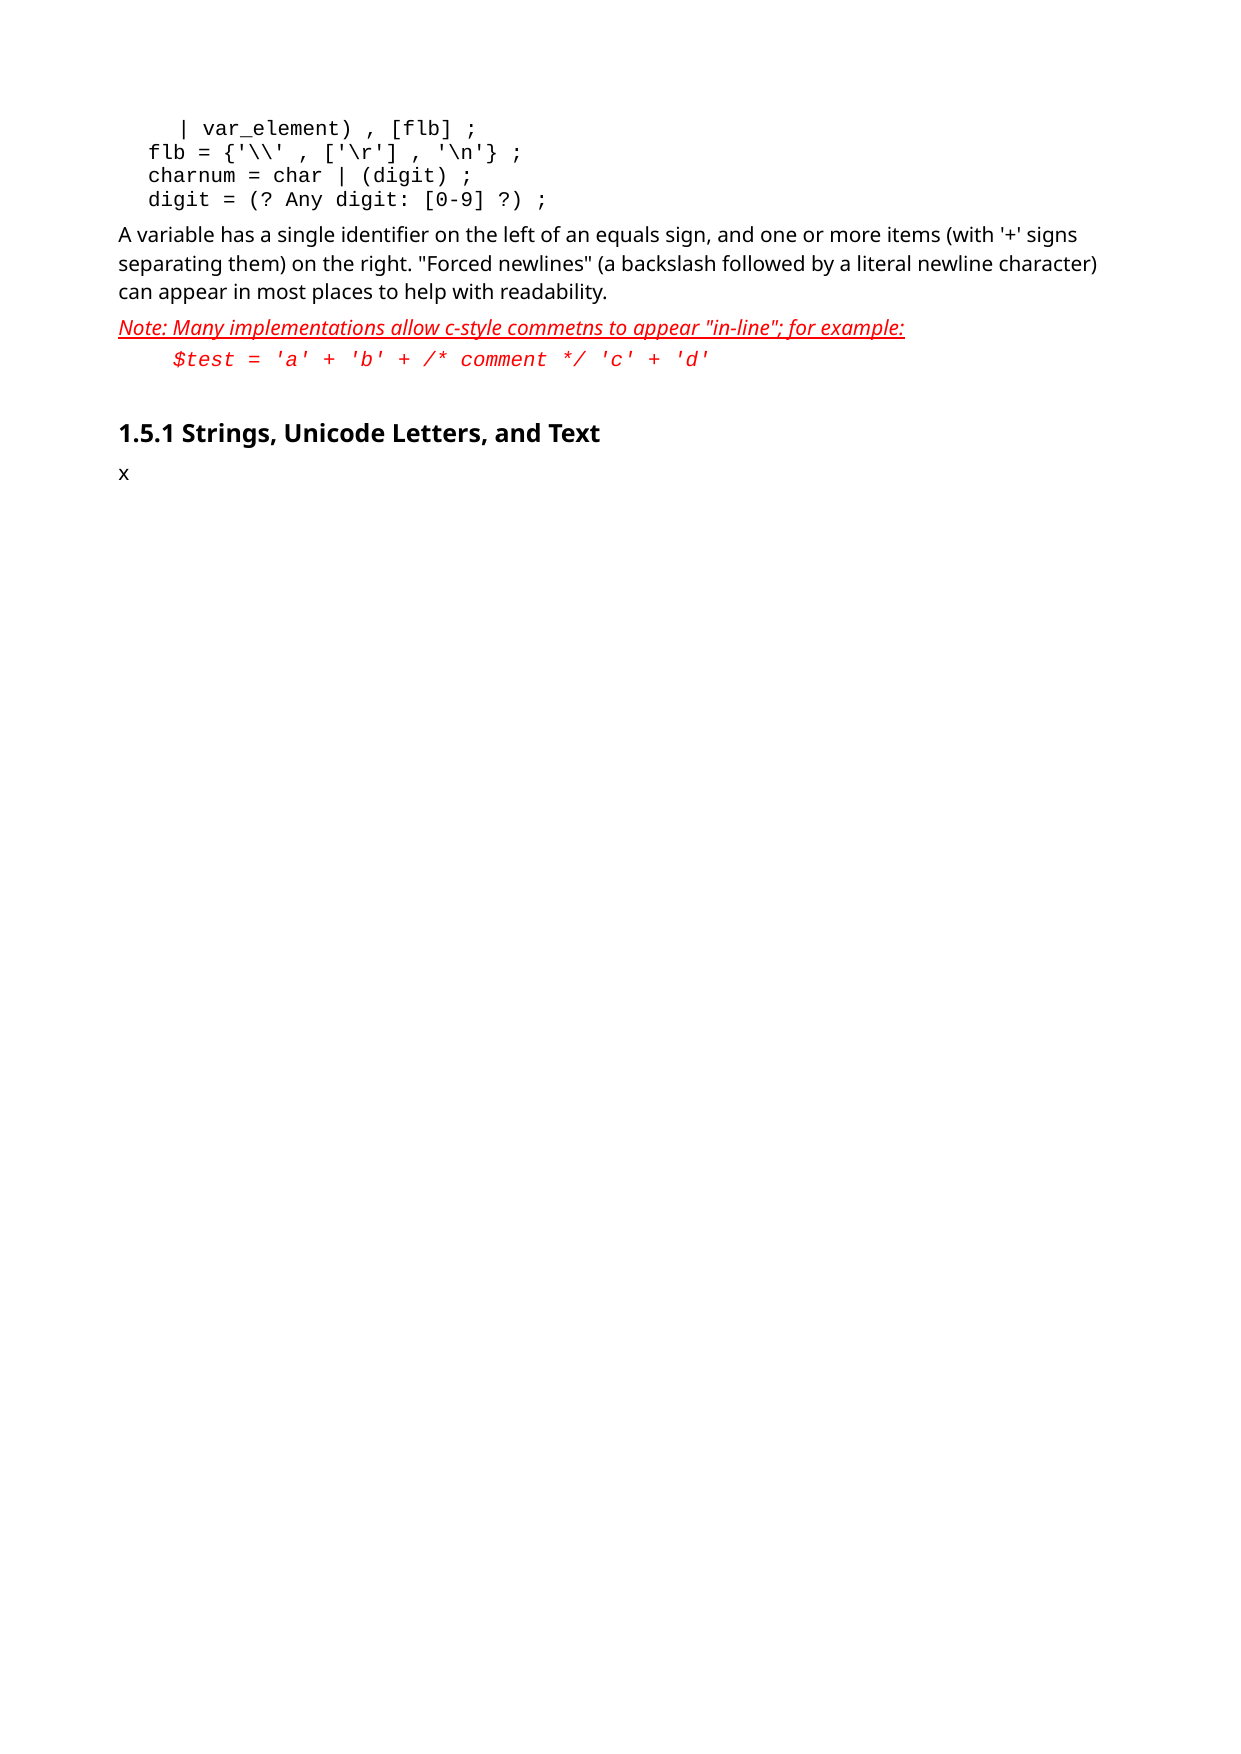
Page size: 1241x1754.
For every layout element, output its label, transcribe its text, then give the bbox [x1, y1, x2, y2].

text charnum = char | (digit) ; [148, 165, 1122, 189]
text | var_element) , [flb] ; [148, 118, 1122, 142]
text Note: Many implementations allow c-style commetns to appear "in-line"; for example: [118, 313, 1122, 341]
text flb = {'\\' , ['\r'] , '\n'} ; [148, 142, 1122, 165]
text digit = (? Any digit: [0-9] ?) ; [148, 189, 1122, 213]
text x [118, 458, 1122, 486]
text 1.5.1 Strings, Unicode Letters, and Text [118, 416, 1122, 450]
text A variable has a single identifier on the left of an equals sign, and one or more items (with '+' signs separating them) on the right. "Forced newlines" (a backslash followed by a literal newline character) can appear in most places to help with readability. [118, 220, 1122, 306]
text $test = 'a' + 'b' + /* comment */ 'c' + 'd' [148, 349, 1122, 373]
